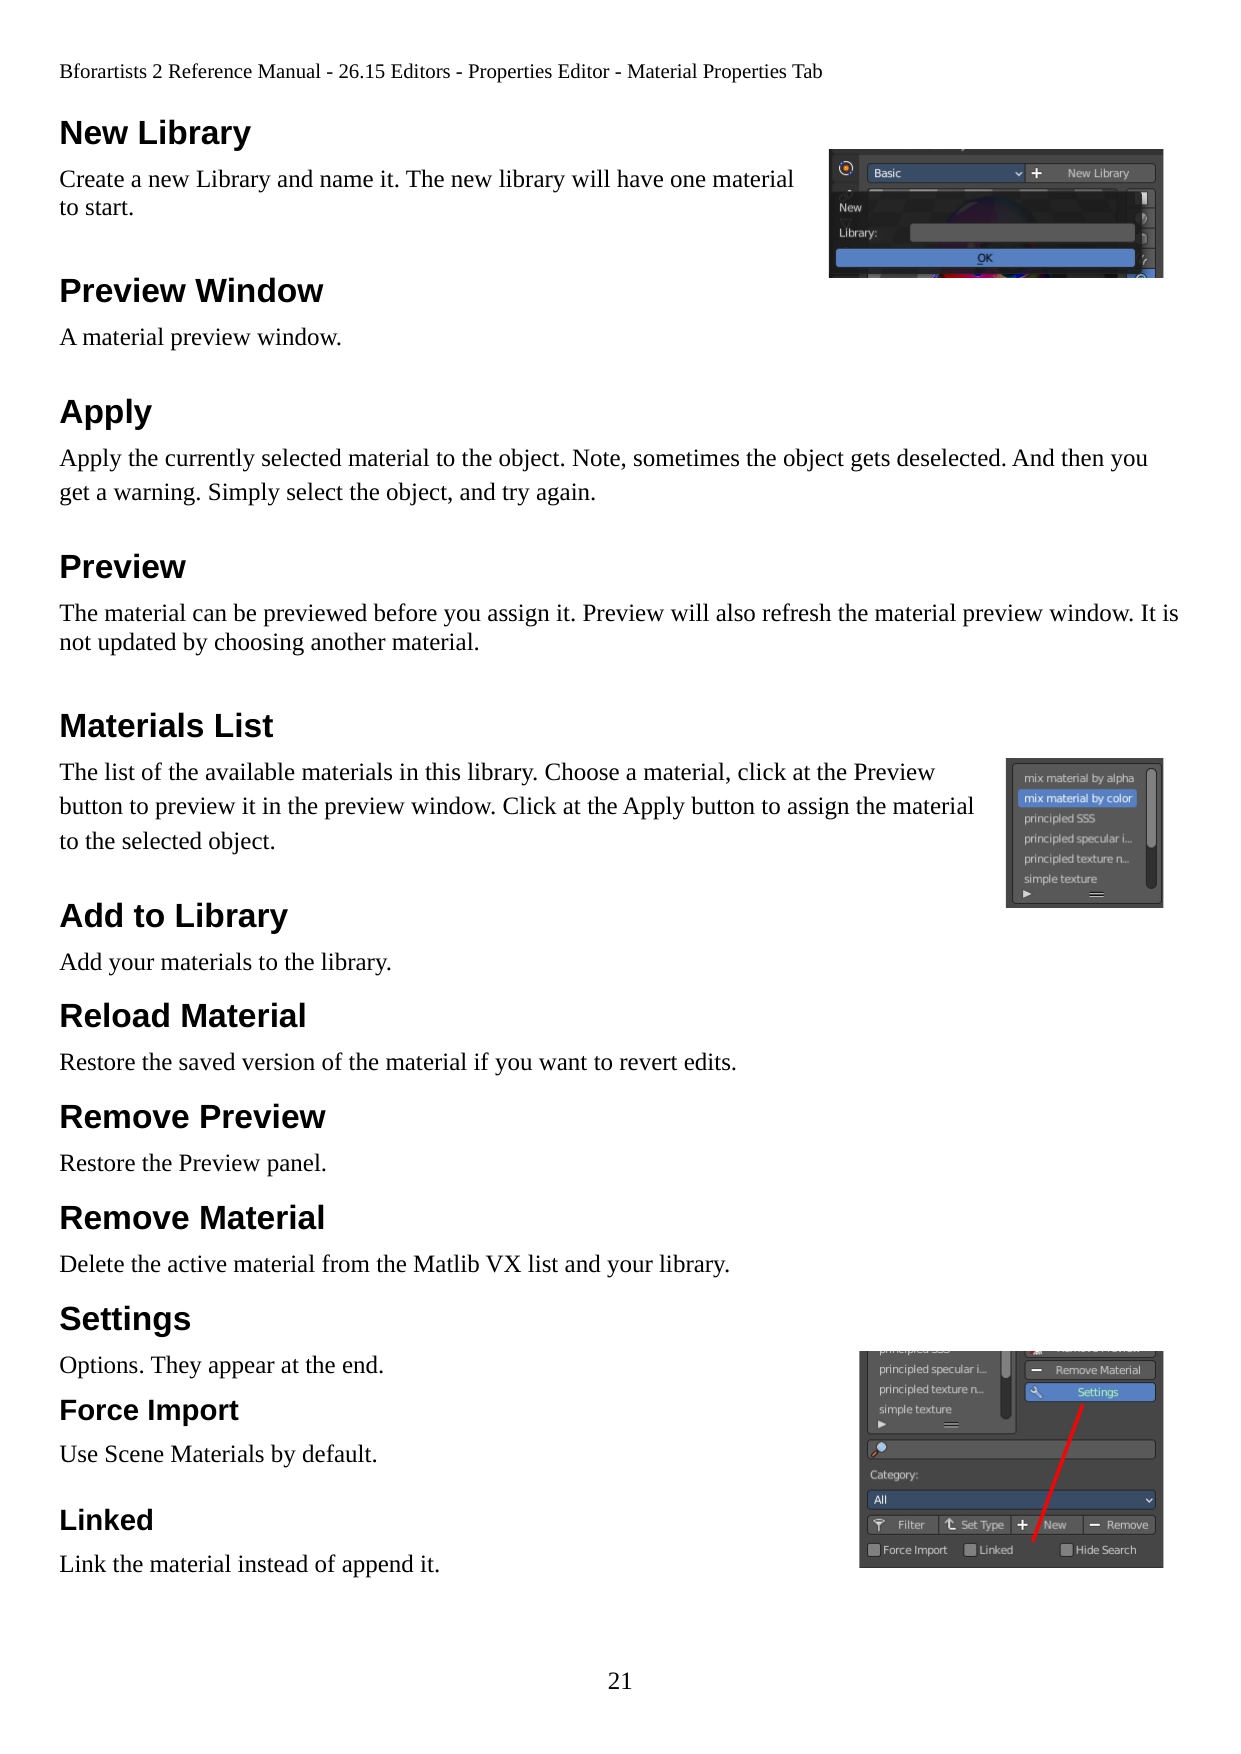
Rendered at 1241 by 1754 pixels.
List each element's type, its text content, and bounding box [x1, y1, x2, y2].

text The material can be previewed before you assign it. Preview will also refresh the material preview window. It is not updated by choosing another material. [59, 598, 1181, 656]
text A material preview window. [59, 322, 1181, 351]
subtitle Preview Window [59, 271, 1181, 309]
subtitle Settings [59, 1298, 1181, 1337]
subtitle Materials List [59, 706, 1181, 744]
text The list of the available materials in this library. Choose a material, click at the Preview button to preview it in the preview window. Click at the Apply button to assign the material to the selected object. [59, 757, 1181, 854]
text Add your materials to the library. [59, 947, 1181, 976]
text Options. They appear at the end. [59, 1350, 1181, 1378]
subtitle Reload Material [59, 996, 1181, 1035]
subtitle Add to Library [59, 896, 1181, 934]
text Restore the saved version of the material if you want to revert edits. [59, 1047, 1181, 1076]
picture [828, 149, 1164, 278]
subtitle Remove Material [59, 1198, 1181, 1236]
text Restore the Preview panel. [59, 1148, 1181, 1177]
subtitle New Library [59, 113, 1181, 151]
text Delete the active material from the Matlib VX list and your library. [59, 1249, 1181, 1278]
text Apply the currently selected material to the object. Note, sometimes the object gets deselected. And then you get a warning. Simply select the object, and try again. [59, 443, 1181, 506]
subtitle [1164, 1503, 1181, 1537]
text Use Scene Materials by default. [59, 1439, 859, 1468]
subtitle Force Import [59, 1393, 859, 1427]
subtitle Apply [59, 392, 1181, 431]
picture [859, 1351, 1164, 1568]
subtitle Linked [59, 1503, 859, 1537]
picture [1005, 758, 1164, 908]
text Create a new Library and name it. The new library will have one material to start. [59, 164, 828, 221]
subtitle Preview [59, 547, 1181, 586]
text Link the material instead of append it. [59, 1549, 1181, 1578]
subtitle [1164, 1393, 1181, 1427]
subtitle Remove Preview [59, 1097, 1181, 1136]
